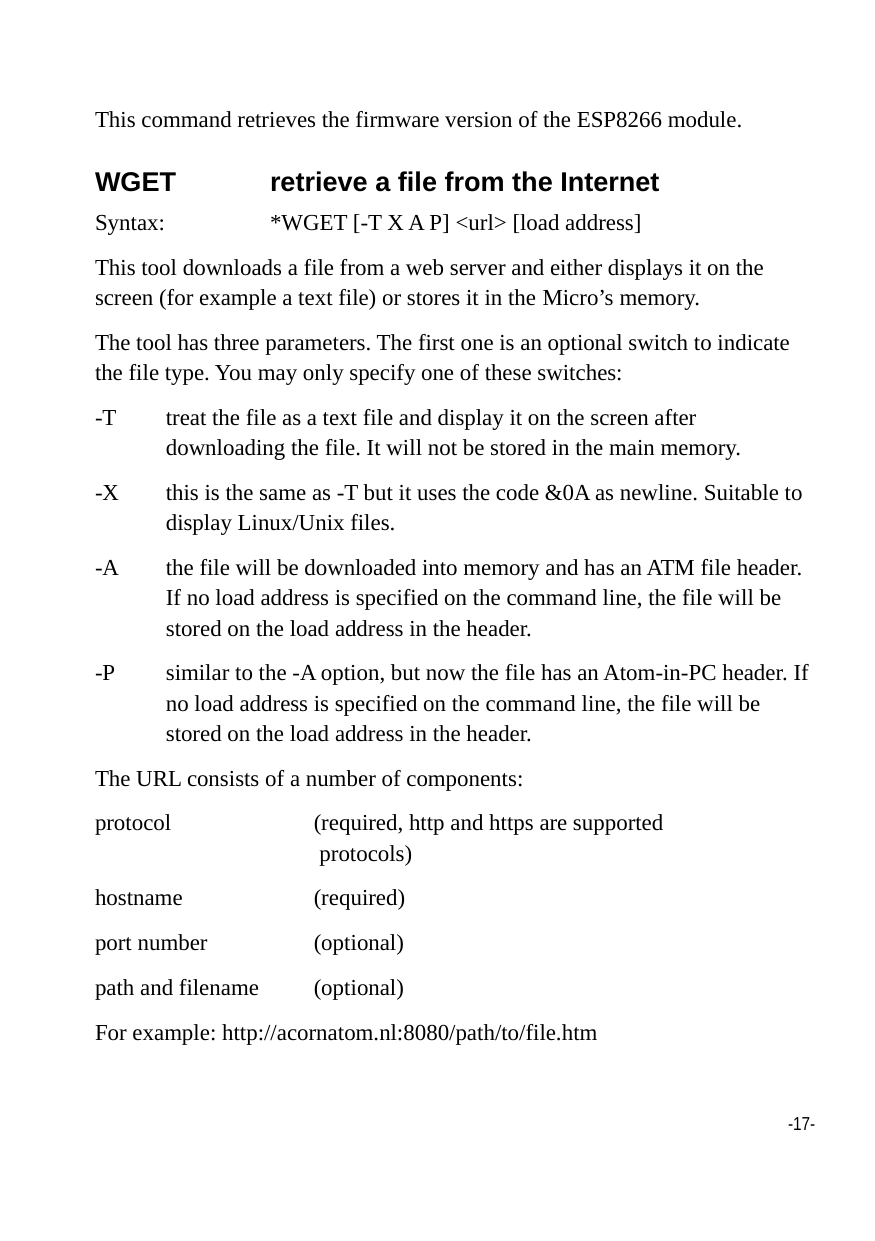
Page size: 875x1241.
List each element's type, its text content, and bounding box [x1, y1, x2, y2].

text -A the file will be downloaded into memory and has an ATM file header. If no load address is specified on the command line, the file will be stored on the load address in the header. [95, 554, 815, 641]
text Syntax: *WGET [-T X A P] <url> [load address] [95, 209, 815, 236]
subtitle WGET retrieve a file from the Internet [95, 166, 815, 197]
text -P similar to the -A option, but now the file has an Atom-in-PC header. If no load address is specified on the command line, the file will be stored on the load address in the header. [95, 659, 815, 746]
text port number (optional) [95, 929, 815, 956]
text hostname (required) [95, 884, 815, 911]
text This tool downloads a file from a web server and either displays it on the screen (for example a text file) or stores it in the Micro’s memory. [95, 254, 815, 311]
text path and filename (optional) [95, 974, 815, 1000]
text -X this is the same as -T but it uses the code &0A as newline. Suitable to display Linux/Unix files. [95, 479, 815, 536]
text protocol (required, http and https are supported protocols) [95, 809, 815, 866]
text This command retrieves the firmware version of the ESP8266 module. [95, 106, 815, 133]
text The URL consists of a number of components: [95, 764, 815, 791]
text For example: http://acornatom.nl:8080/path/to/file.htm [95, 1019, 815, 1045]
text The tool has three parameters. The first one is an optional switch to indicate the file type. You may only specify one of these switches: [95, 329, 815, 386]
text -T treat the file as a text file and display it on the screen after downloading the file. It will not be stored in the main memory. [95, 404, 815, 461]
